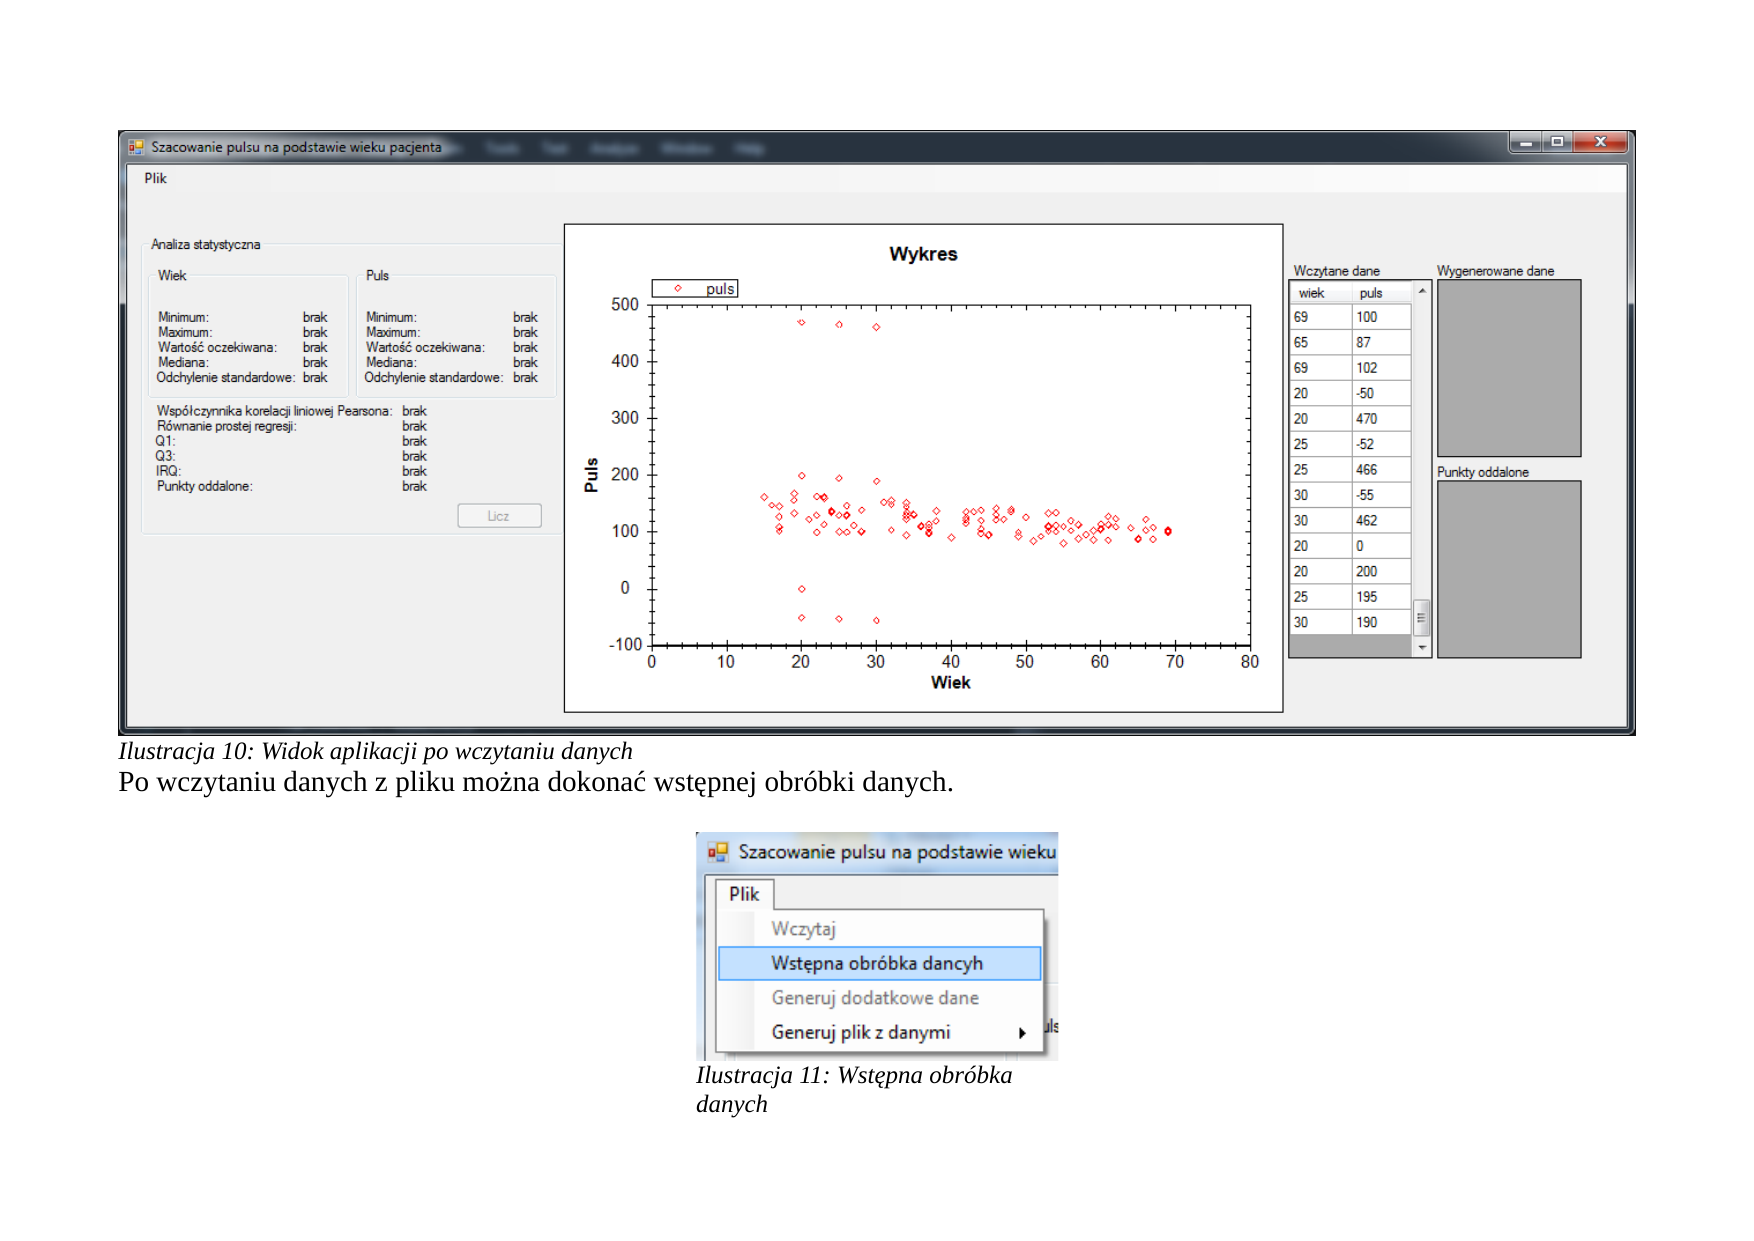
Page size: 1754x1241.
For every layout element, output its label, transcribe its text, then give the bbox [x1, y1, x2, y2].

picture [695, 832, 1059, 1061]
text Po wczytaniu danych z pliku można dokonać wstępnej obróbki danych. [118, 764, 1636, 798]
text Ilustracja 10: Widok aplikacji po wczytaniu danych [118, 736, 1636, 764]
text Ilustracja 11: Wstępna obróbka danych [696, 1061, 1058, 1118]
text [118, 118, 1636, 130]
text [696, 820, 1058, 832]
picture [118, 130, 1636, 736]
